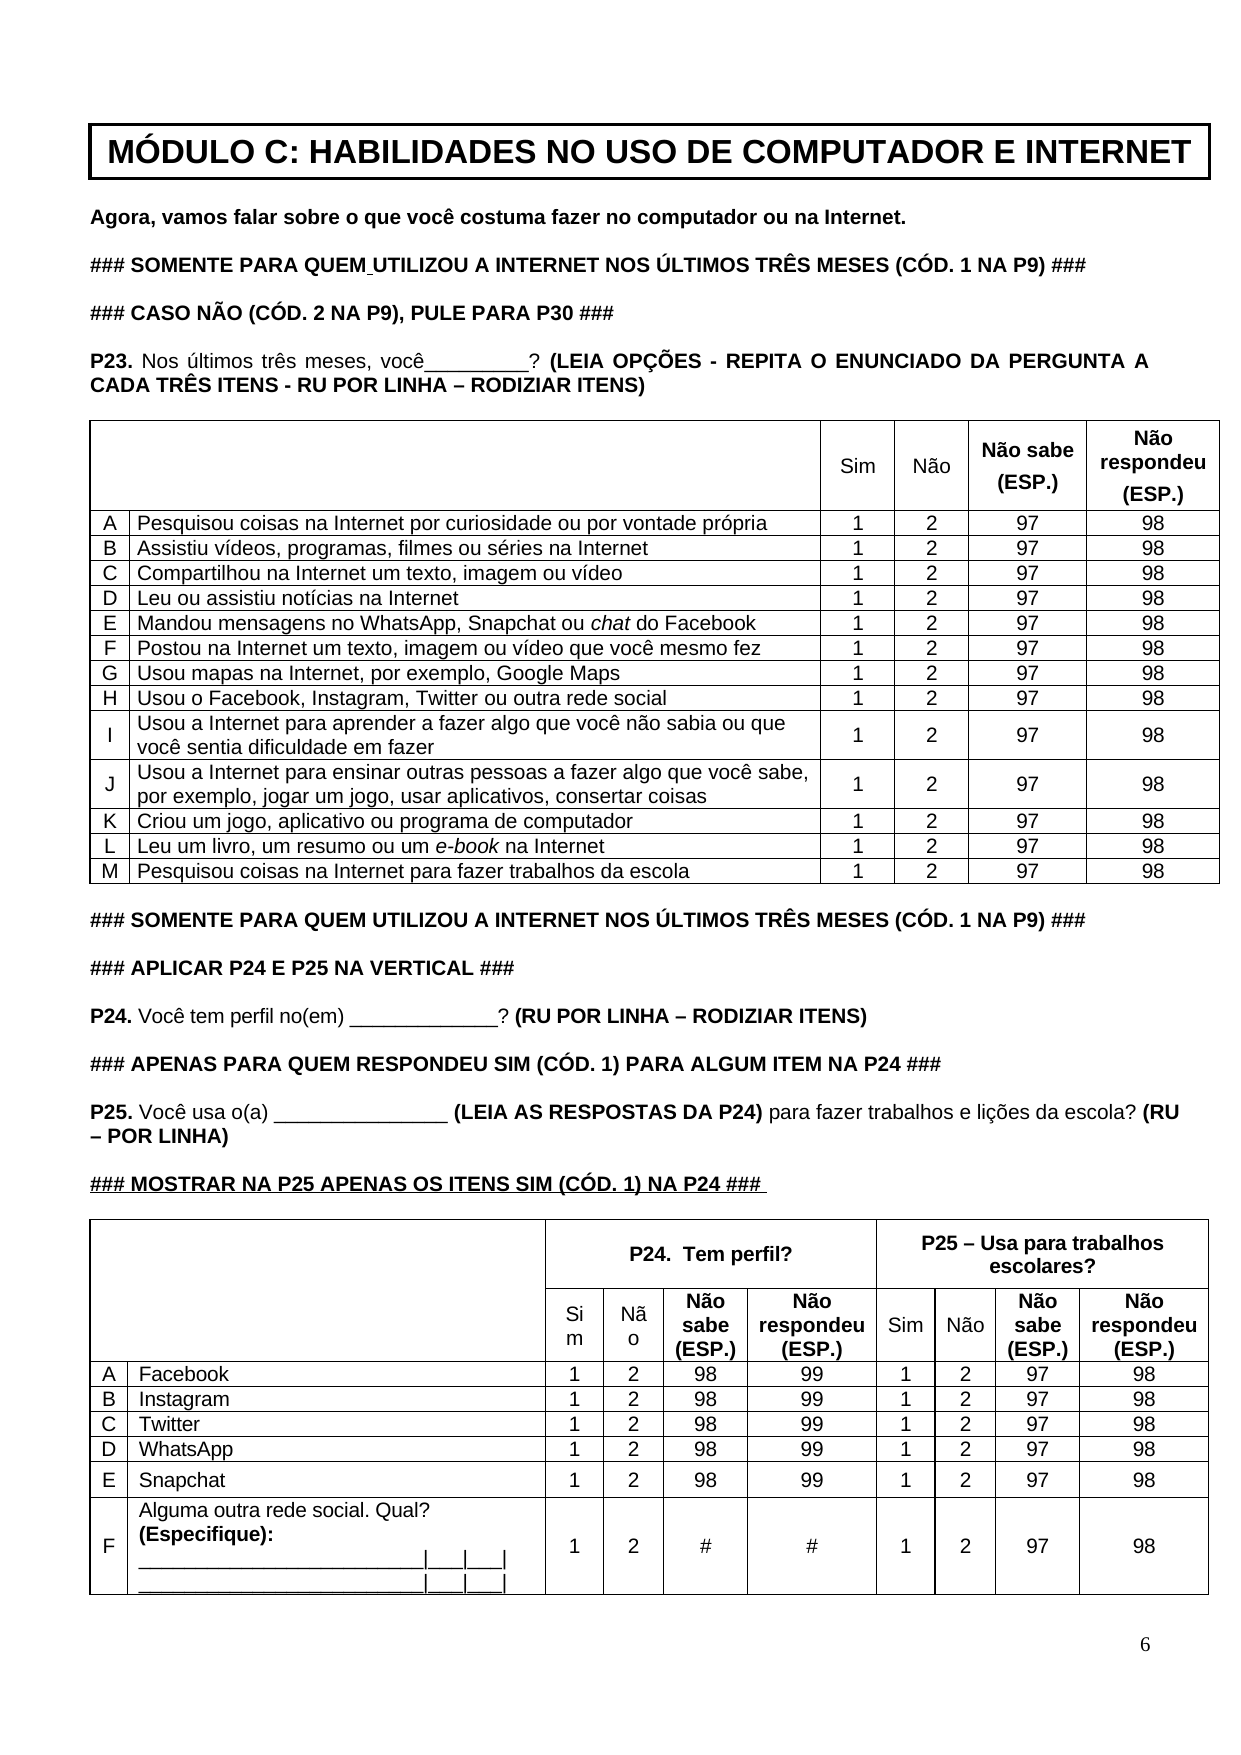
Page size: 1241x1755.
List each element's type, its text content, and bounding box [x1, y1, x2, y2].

table_cell Não [936, 1289, 995, 1361]
table_cell H [91, 686, 129, 710]
table_cell 1 [546, 1437, 603, 1461]
table_cell 98 [1080, 1362, 1208, 1386]
table_cell 98 [1080, 1498, 1208, 1594]
text P25. Você usa o(a) _______________ (LEIA AS RESPOSTAS DA P24) para fazer trabalhos e lições da escola? (RU – POR LINHA) [90, 1099, 1183, 1147]
table_header P25 – Usa para trabalhos escolares? [877, 1220, 1208, 1288]
table_cell 98 [1087, 711, 1219, 759]
table_cell Usou mapas na Internet, por exemplo, Google Maps [130, 661, 820, 685]
table_cell Não [604, 1289, 663, 1361]
table_header Não respondeu (ESP.) [1087, 421, 1219, 510]
table_cell J [91, 760, 129, 808]
text ### SOMENTE PARA QUEM UTILIZOU A INTERNET NOS ÚLTIMOS TRÊS MESES (CÓD. 1 NA P9) ### [90, 253, 1150, 277]
table_cell 1 [821, 586, 894, 610]
table_cell 97 [996, 1498, 1079, 1594]
table_cell 1 [821, 636, 894, 660]
table_cell 98 [1087, 686, 1219, 710]
table_cell Pesquisou coisas na Internet para fazer trabalhos da escola [130, 859, 820, 883]
table_header [91, 1220, 545, 1361]
table_cell 1 [821, 511, 894, 535]
table_cell # [748, 1498, 876, 1594]
table_cell 1 [821, 834, 894, 858]
table_cell 99 [748, 1412, 876, 1436]
table_cell Não sabe (ESP.) [996, 1289, 1079, 1361]
text ### MOSTRAR NA P25 APENAS OS ITENS SIM (CÓD. 1) NA P24 ### [90, 1171, 1183, 1195]
table_cell Usou o Facebook, Instagram, Twitter ou outra rede social [130, 686, 820, 710]
table_cell 98 [664, 1462, 747, 1497]
table_cell F [91, 1498, 127, 1594]
table_cell 2 [895, 859, 968, 883]
table_cell C [91, 1412, 127, 1436]
table_cell 1 [821, 760, 894, 808]
text ### SOMENTE PARA QUEM UTILIZOU A INTERNET NOS ÚLTIMOS TRÊS MESES (CÓD. 1 NA P9) ### [90, 908, 1150, 932]
table_cell 98 [1087, 661, 1219, 685]
table_cell B [91, 1387, 127, 1411]
table_cell 97 [996, 1462, 1079, 1497]
table_cell 2 [895, 611, 968, 635]
table_cell C [91, 561, 129, 585]
table_cell Facebook [128, 1362, 545, 1386]
text P23. Nos últimos três meses, você_________? (LEIA OPÇÕES - REPITA O ENUNCIADO DA PERGUNTA A CADA TRÊS ITENS - RU POR LINHA – RODIZIAR ITENS) [90, 348, 1150, 396]
table_cell 2 [604, 1412, 663, 1436]
table_cell 98 [1087, 760, 1219, 808]
table_cell Não respondeu (ESP.) [1080, 1289, 1208, 1361]
table_cell 97 [969, 834, 1086, 858]
table_cell Leu um livro, um resumo ou um e-book na Internet [130, 834, 820, 858]
table_cell F [91, 636, 129, 660]
table_cell 1 [546, 1462, 603, 1497]
table_cell 2 [604, 1462, 663, 1497]
table_header Não sabe (ESP.) [969, 421, 1086, 510]
text P24. Você tem perfil no(em) _____________? (RU POR LINHA – RODIZIAR ITENS) [90, 1004, 1150, 1028]
table_cell Sim [877, 1289, 934, 1361]
table_cell E [91, 611, 129, 635]
table_cell Assistiu vídeos, programas, filmes ou séries na Internet [130, 536, 820, 560]
table_cell 2 [895, 561, 968, 585]
table_cell 1 [877, 1412, 934, 1436]
table_cell Twitter [128, 1412, 545, 1436]
table_cell 1 [546, 1362, 603, 1386]
table_cell M [91, 859, 129, 883]
table_cell Mandou mensagens no WhatsApp, Snapchat ou chat do Facebook [130, 611, 820, 635]
table_cell 98 [664, 1362, 747, 1386]
table_cell 97 [969, 611, 1086, 635]
table_cell 1 [821, 711, 894, 759]
table_cell 97 [969, 511, 1086, 535]
text ### CASO NÃO (CÓD. 2 NA P9), PULE PARA P30 ### [90, 301, 1150, 324]
table_cell 98 [1087, 834, 1219, 858]
table_cell 99 [748, 1387, 876, 1411]
table_cell 98 [1080, 1387, 1208, 1411]
table_cell 2 [895, 711, 968, 759]
table_cell 2 [604, 1387, 663, 1411]
table_cell 97 [969, 711, 1086, 759]
table_cell 97 [969, 760, 1086, 808]
table_cell Compartilhou na Internet um texto, imagem ou vídeo [130, 561, 820, 585]
table_cell 1 [546, 1498, 603, 1594]
table_cell 2 [604, 1362, 663, 1386]
table_cell 2 [604, 1437, 663, 1461]
table_cell Criou um jogo, aplicativo ou programa de computador [130, 809, 820, 833]
table_cell 2 [895, 636, 968, 660]
table_cell Alguma outra rede social. Qual? (Especifique): _________________________|___|___| _________________________|___|___| [128, 1498, 545, 1594]
table_cell 2 [895, 661, 968, 685]
table_cell 2 [895, 536, 968, 560]
table_cell # [664, 1498, 747, 1594]
table_header Sim [821, 421, 894, 510]
table_cell 1 [821, 686, 894, 710]
table_cell 97 [969, 661, 1086, 685]
table_cell 2 [895, 834, 968, 858]
table_cell 98 [1087, 586, 1219, 610]
table_cell L [91, 834, 129, 858]
table_cell 98 [1087, 809, 1219, 833]
table_cell 2 [895, 511, 968, 535]
table_cell Não respondeu (ESP.) [748, 1289, 876, 1361]
table_cell 1 [821, 661, 894, 685]
table_cell A [91, 1362, 127, 1386]
table_cell 2 [936, 1462, 995, 1497]
table_cell 97 [969, 586, 1086, 610]
table_cell Sim [546, 1289, 603, 1361]
table_cell 2 [895, 686, 968, 710]
table_cell Postou na Internet um texto, imagem ou vídeo que você mesmo fez [130, 636, 820, 660]
table_cell 1 [877, 1437, 934, 1461]
table_header Não [895, 421, 968, 510]
table_cell 2 [895, 586, 968, 610]
table_cell 97 [969, 561, 1086, 585]
table_cell 1 [821, 809, 894, 833]
table_cell B [91, 536, 129, 560]
table_cell Não sabe (ESP.) [664, 1289, 747, 1361]
table_cell 98 [1087, 536, 1219, 560]
table_cell Leu ou assistiu notícias na Internet [130, 586, 820, 610]
table_cell E [91, 1462, 127, 1497]
table_cell 1 [877, 1362, 934, 1386]
table_cell 97 [996, 1387, 1079, 1411]
table_cell 98 [1087, 859, 1219, 883]
table_cell 97 [996, 1412, 1079, 1436]
table_cell 98 [1087, 511, 1219, 535]
table_cell 98 [1087, 561, 1219, 585]
table_cell 2 [604, 1498, 663, 1594]
table_cell WhatsApp [128, 1437, 545, 1461]
table_cell 98 [1080, 1412, 1208, 1436]
table_cell 1 [546, 1387, 603, 1411]
table_cell 98 [1080, 1437, 1208, 1461]
table_cell Instagram [128, 1387, 545, 1411]
text ### APLICAR P24 E P25 NA VERTICAL ### [90, 956, 1150, 980]
table_cell 2 [936, 1498, 995, 1594]
table_cell 2 [936, 1437, 995, 1461]
table_cell 97 [969, 686, 1086, 710]
table_cell D [91, 586, 129, 610]
table_cell 1 [546, 1412, 603, 1436]
table_cell Snapchat [128, 1462, 545, 1497]
table_cell 97 [969, 636, 1086, 660]
table_cell 1 [821, 859, 894, 883]
table_cell 1 [877, 1462, 934, 1497]
table_cell K [91, 809, 129, 833]
text ### APENAS PARA QUEM RESPONDEU SIM (CÓD. 1) PARA ALGUM ITEM NA P24 ### [90, 1052, 1183, 1076]
table_cell 99 [748, 1362, 876, 1386]
text Agora, vamos falar sobre o que você costuma fazer no computador ou na Internet. [90, 205, 1150, 229]
table_cell I [91, 711, 129, 759]
table_cell 98 [664, 1387, 747, 1411]
table_cell 98 [1087, 611, 1219, 635]
table_cell 2 [895, 760, 968, 808]
table_cell 1 [877, 1387, 934, 1411]
table_header MÓDULO C: HABILIDADES NO USO DE COMPUTADOR E INTERNET [92, 126, 1208, 177]
table_cell Usou a Internet para ensinar outras pessoas a fazer algo que você sabe, por exemplo, jogar um jogo, usar aplicativos, consertar coisas [130, 760, 820, 808]
table_cell A [91, 511, 129, 535]
table_cell 98 [1087, 636, 1219, 660]
table_cell 1 [877, 1498, 934, 1594]
table_cell 2 [936, 1387, 995, 1411]
table_cell 98 [664, 1437, 747, 1461]
table_cell 1 [821, 536, 894, 560]
table_cell 97 [969, 859, 1086, 883]
table_cell 98 [664, 1412, 747, 1436]
table_cell 97 [969, 536, 1086, 560]
table_cell 97 [996, 1437, 1079, 1461]
table_cell 1 [821, 561, 894, 585]
table_header [91, 421, 820, 510]
table_cell 97 [969, 809, 1086, 833]
table_cell 2 [936, 1362, 995, 1386]
table_cell 98 [1080, 1462, 1208, 1497]
table_cell G [91, 661, 129, 685]
table_cell Usou a Internet para aprender a fazer algo que você não sabia ou que você sentia dificuldade em fazer [130, 711, 820, 759]
table_cell D [91, 1437, 127, 1461]
table_cell 1 [821, 611, 894, 635]
table_cell 99 [748, 1462, 876, 1497]
table_cell 99 [748, 1437, 876, 1461]
table_cell Pesquisou coisas na Internet por curiosidade ou por vontade própria [130, 511, 820, 535]
table_cell 97 [996, 1362, 1079, 1386]
table_cell 2 [895, 809, 968, 833]
table_header P24. Tem perfil? [546, 1220, 876, 1288]
table_cell 2 [936, 1412, 995, 1436]
